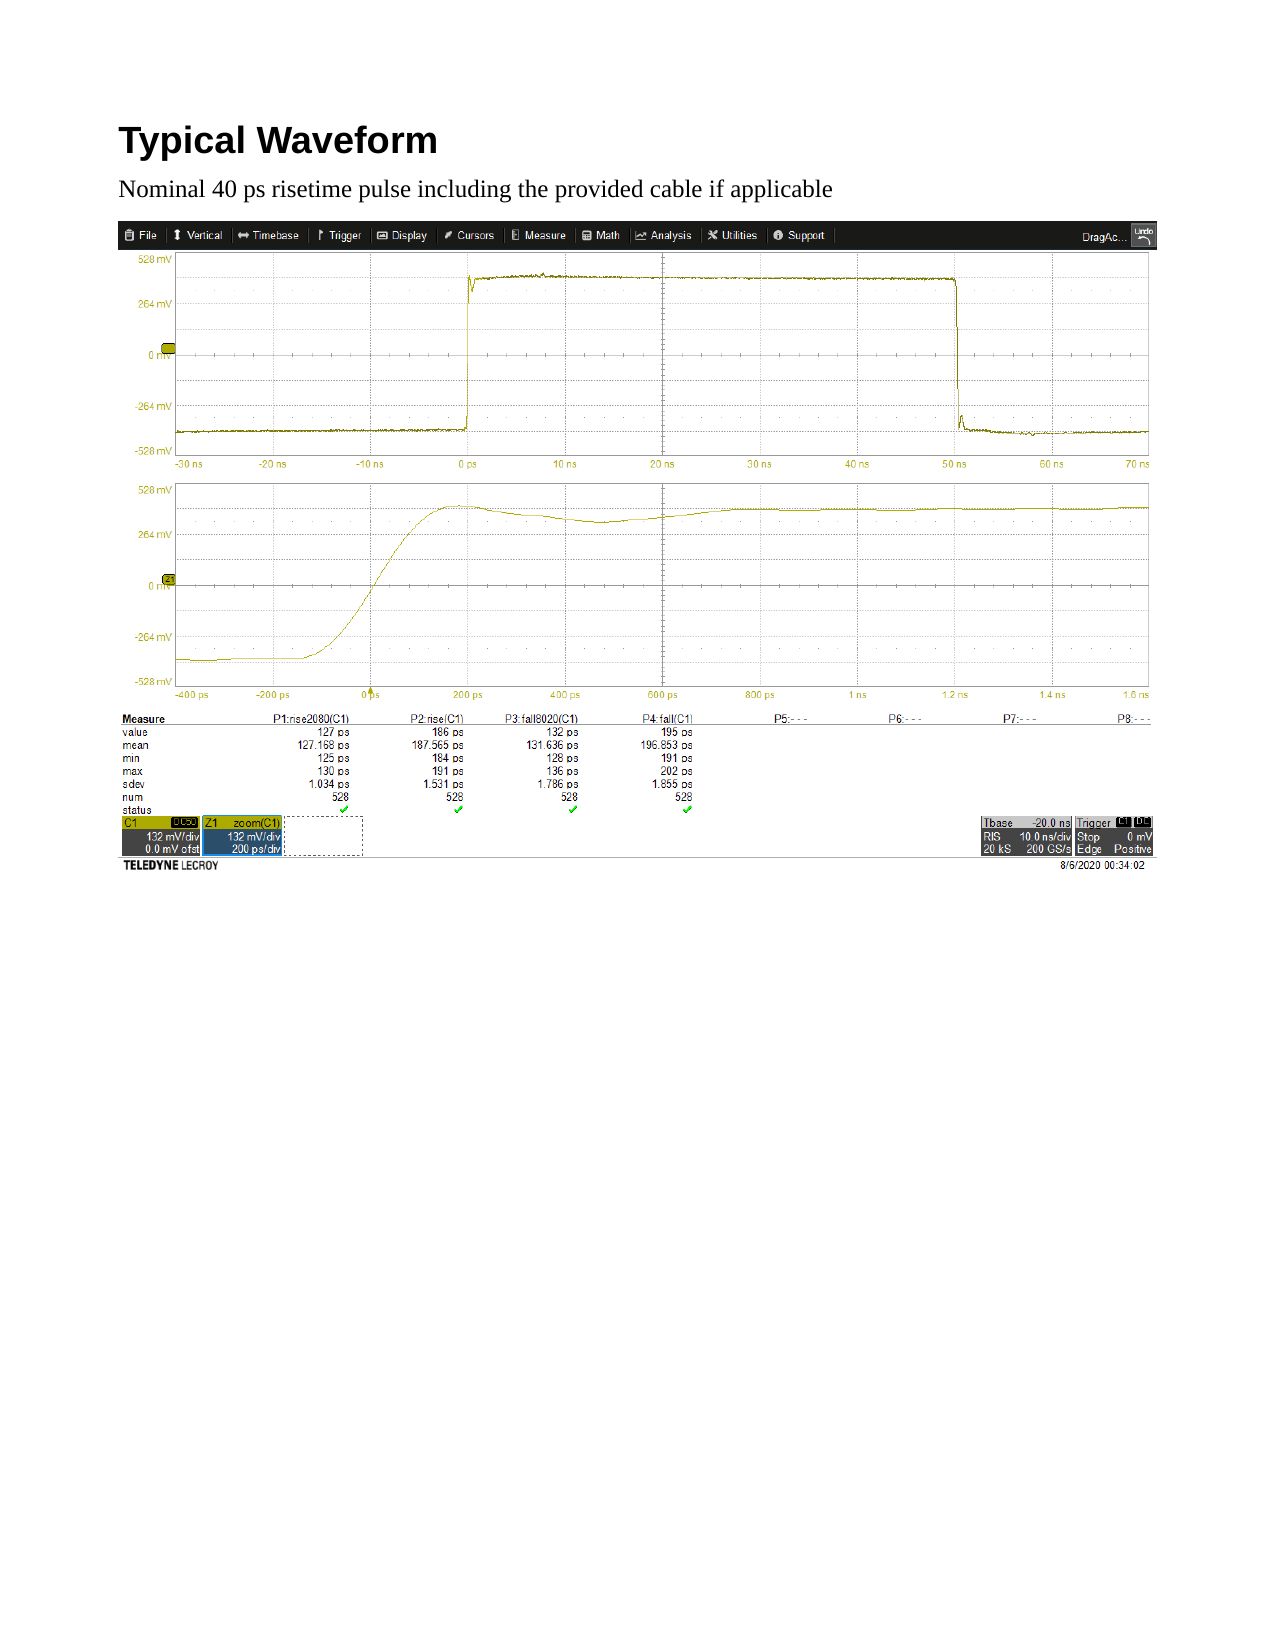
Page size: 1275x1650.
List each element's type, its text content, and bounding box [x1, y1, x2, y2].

picture [118, 221, 1157, 871]
subtitle Nominal 40 ps risetime pulse including the provided cable if applicable [118, 174, 1157, 203]
subtitle Typical Waveform [118, 118, 1157, 162]
